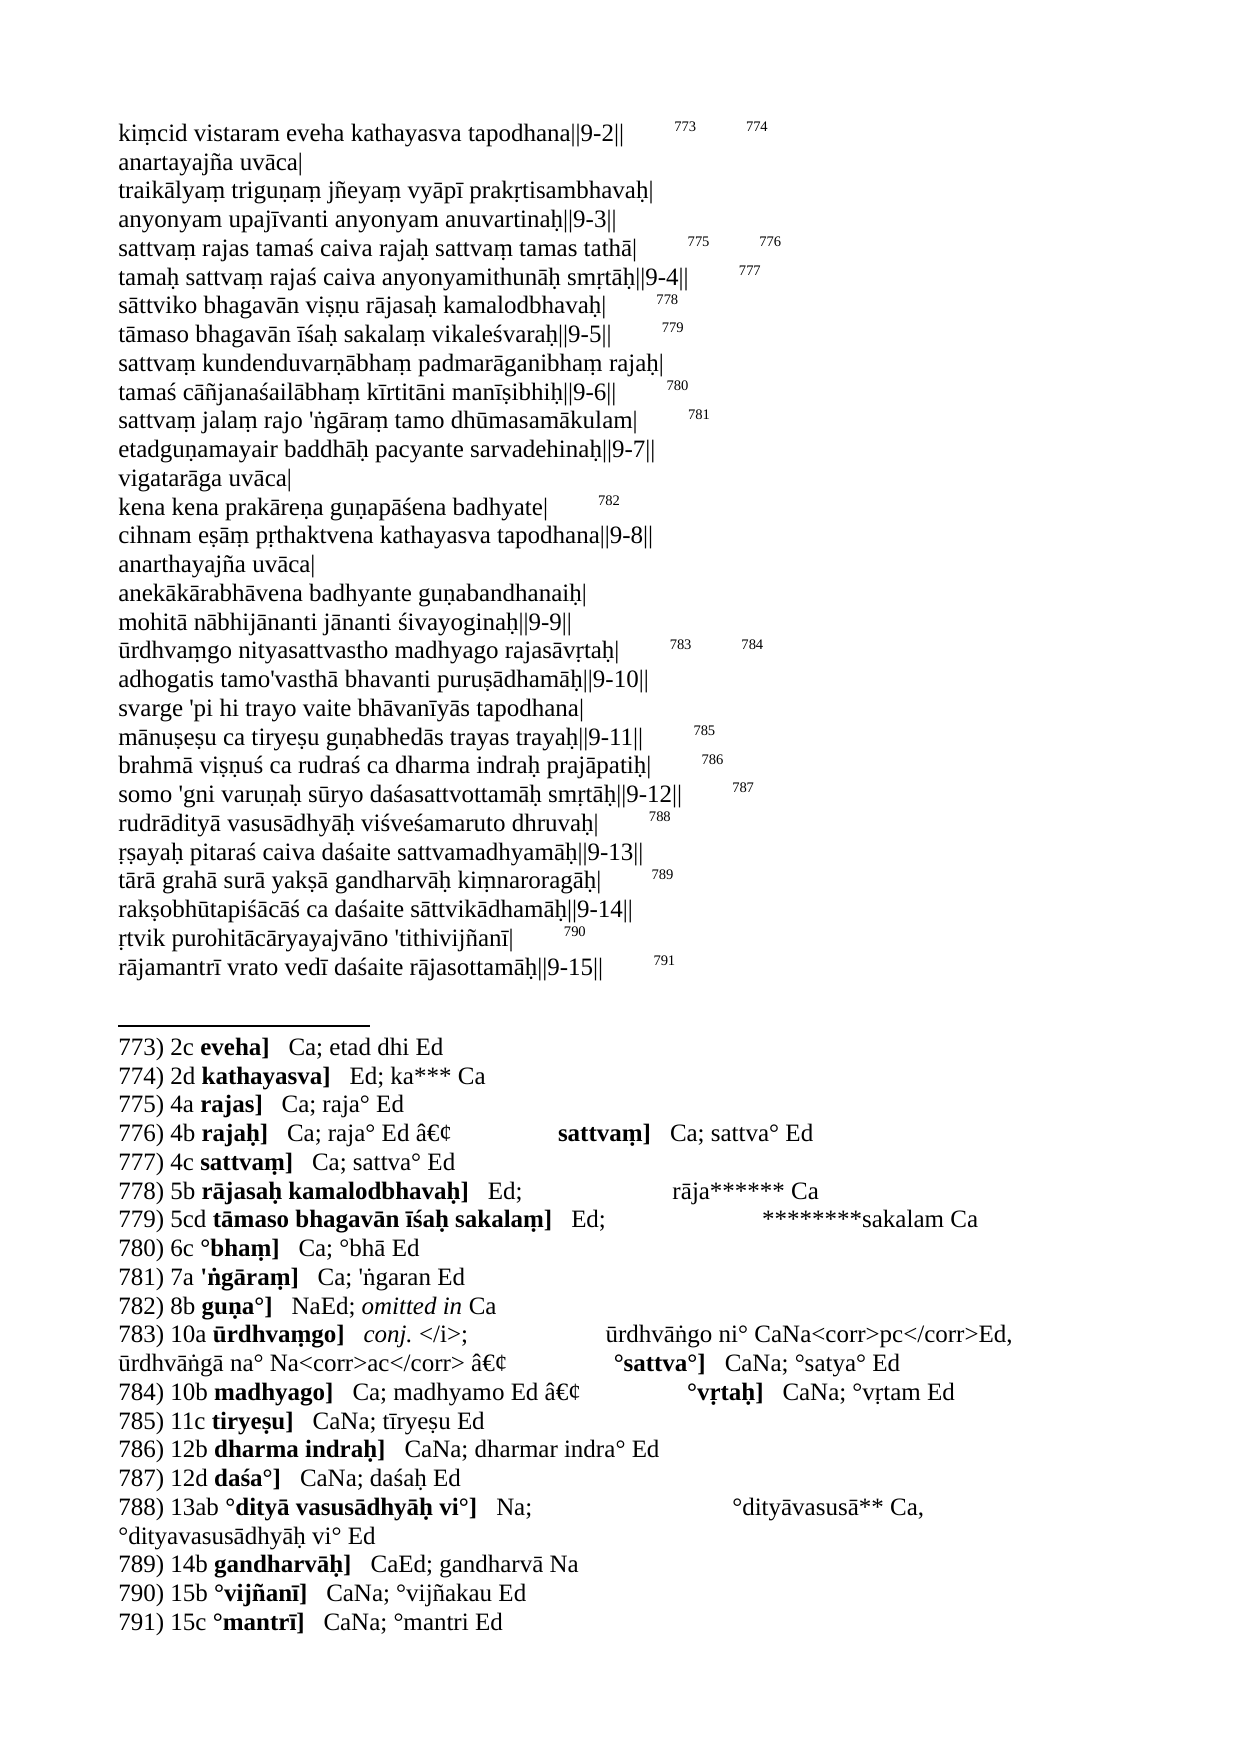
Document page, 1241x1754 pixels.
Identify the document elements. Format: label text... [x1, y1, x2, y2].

text cihnam eṣāṃ pṛthaktvena kathayasva tapodhana||9-8|| [118, 521, 1122, 549]
text rudrādityā vasusādhyāḥ viśveśamaruto dhruvaḥ| [118, 808, 1122, 837]
text ūrdhvaṃgo nityasattvastho madhyago rajasāvṛtaḥ| [118, 636, 1122, 664]
text ) 14b gandharvāḥ] CaEd; gandharvā Na [118, 1549, 1122, 1578]
text ) 15c °mantrī] CaNa; °mantri Ed [118, 1607, 1122, 1636]
text somo 'gni varuṇaḥ sūryo daśasattvottamāḥ smṛtāḥ||9-12|| [118, 779, 1122, 808]
text ) 4c sattvaṃ] Ca; sattva° Ed [118, 1147, 1122, 1176]
text kena kena prakāreṇa guṇapāśena badhyate| [118, 492, 1122, 521]
text brahmā viṣṇuś ca rudraś ca dharma indraḥ prajāpatiḥ| [118, 751, 1122, 779]
text anarthayajña uvāca| [118, 549, 1122, 578]
text ) 13ab °dityā vasusādhyāḥ vi°] Na; °dityāvasusā** Ca, °dityavasusādhyāḥ vi° Ed [118, 1492, 1122, 1549]
text etadguṇamayair baddhāḥ pacyante sarvadehinaḥ||9-7|| [118, 434, 1122, 463]
text ) 7a 'ṅgāraṃ] Ca; 'ṅgaran Ed [118, 1262, 1122, 1291]
text ) 12b dharma indraḥ] CaNa; dharmar indra° Ed [118, 1434, 1122, 1463]
text ) 2c eveha] Ca; etad dhi Ed [118, 1032, 1122, 1061]
text ) 5cd tāmaso bhagavān īśaḥ sakalaṃ] Ed; ********sakalam Ca [118, 1204, 1122, 1233]
text rakṣobhūtapiśācāś ca daśaite sāttvikādhamāḥ||9-14|| [118, 894, 1122, 923]
text tamaḥ sattvaṃ rajaś caiva anyonyamithunāḥ smṛtāḥ||9-4|| [118, 262, 1122, 291]
text ) 8b guṇa°] NaEd; omitted in Ca [118, 1291, 1122, 1319]
text sāttviko bhagavān viṣṇu rājasaḥ kamalodbhavaḥ| [118, 291, 1122, 319]
text ) 11c tiryeṣu] CaNa; tīryeṣu Ed [118, 1406, 1122, 1434]
text ṛtvik purohitācāryayajvāno 'tithivijñanī| [118, 923, 1122, 952]
text ) 10a ūrdhvaṃgo] conj. </i>; ūrdhvāṅgo ni° CaNa<corr>pc</corr>Ed, ūrdhvāṅgā na° Na<corr>ac</corr> â€¢ °sattva°] CaNa; °satya° Ed [118, 1319, 1122, 1377]
text ) 6c °bhaṃ] Ca; °bhā Ed [118, 1233, 1122, 1262]
text kiṃcid vistaram eveha kathayasva tapodhana||9-2|| [118, 118, 1122, 147]
text mānuṣeṣu ca tiryeṣu guṇabhedās trayas trayaḥ||9-11|| [118, 722, 1122, 751]
text ) 4b rajaḥ] Ca; raja° Ed â€¢ sattvaṃ] Ca; sattva° Ed [118, 1118, 1122, 1147]
text anyonyam upajīvanti anyonyam anuvartinaḥ||9-3|| [118, 204, 1122, 233]
text tāmaso bhagavān īśaḥ sakalaṃ vikaleśvaraḥ||9-5|| [118, 319, 1122, 348]
text ) 10b madhyago] Ca; madhyamo Ed â€¢ °vṛtaḥ] CaNa; °vṛtam Ed [118, 1377, 1122, 1406]
text traikālyaṃ triguṇaṃ jñeyaṃ vyāpī prakṛtisambhavaḥ| [118, 176, 1122, 204]
text adhogatis tamo'vasthā bhavanti puruṣādhamāḥ||9-10|| [118, 664, 1122, 693]
text tārā grahā surā yakṣā gandharvāḥ kiṃnaroragāḥ| [118, 866, 1122, 894]
text mohitā nābhijānanti jānanti śivayoginaḥ||9-9|| [118, 607, 1122, 636]
text tamaś cāñjanaśailābhaṃ kīrtitāni manīṣibhiḥ||9-6|| [118, 377, 1122, 406]
text ) 12d daśa°] CaNa; daśaḥ Ed [118, 1463, 1122, 1492]
text svarge 'pi hi trayo vaite bhāvanīyās tapodhana| [118, 693, 1122, 722]
text ṛṣayaḥ pitaraś caiva daśaite sattvamadhyamāḥ||9-13|| [118, 837, 1122, 866]
text ) 15b °vijñanī] CaNa; °vijñakau Ed [118, 1578, 1122, 1607]
text sattvaṃ rajas tamaś caiva rajaḥ sattvaṃ tamas tathā| [118, 233, 1122, 262]
text sattvaṃ jalaṃ rajo 'ṅgāraṃ tamo dhūmasamākulam| [118, 406, 1122, 434]
text ) 5b rājasaḥ kamalodbhavaḥ] Ed; rāja****** Ca [118, 1176, 1122, 1204]
text ) 4a rajas] Ca; raja° Ed [118, 1089, 1122, 1118]
text ) 2d kathayasva] Ed; ka*** Ca [118, 1061, 1122, 1089]
text anekākārabhāvena badhyante guṇabandhanaiḥ| [118, 578, 1122, 607]
text rājamantrī vrato vedī daśaite rājasottamāḥ||9-15|| [118, 952, 1122, 981]
text sattvaṃ kundenduvarṇābhaṃ padmarāganibhaṃ rajaḥ| [118, 348, 1122, 377]
text vigatarāga uvāca| [118, 463, 1122, 492]
text anartayajña uvāca| [118, 147, 1122, 176]
